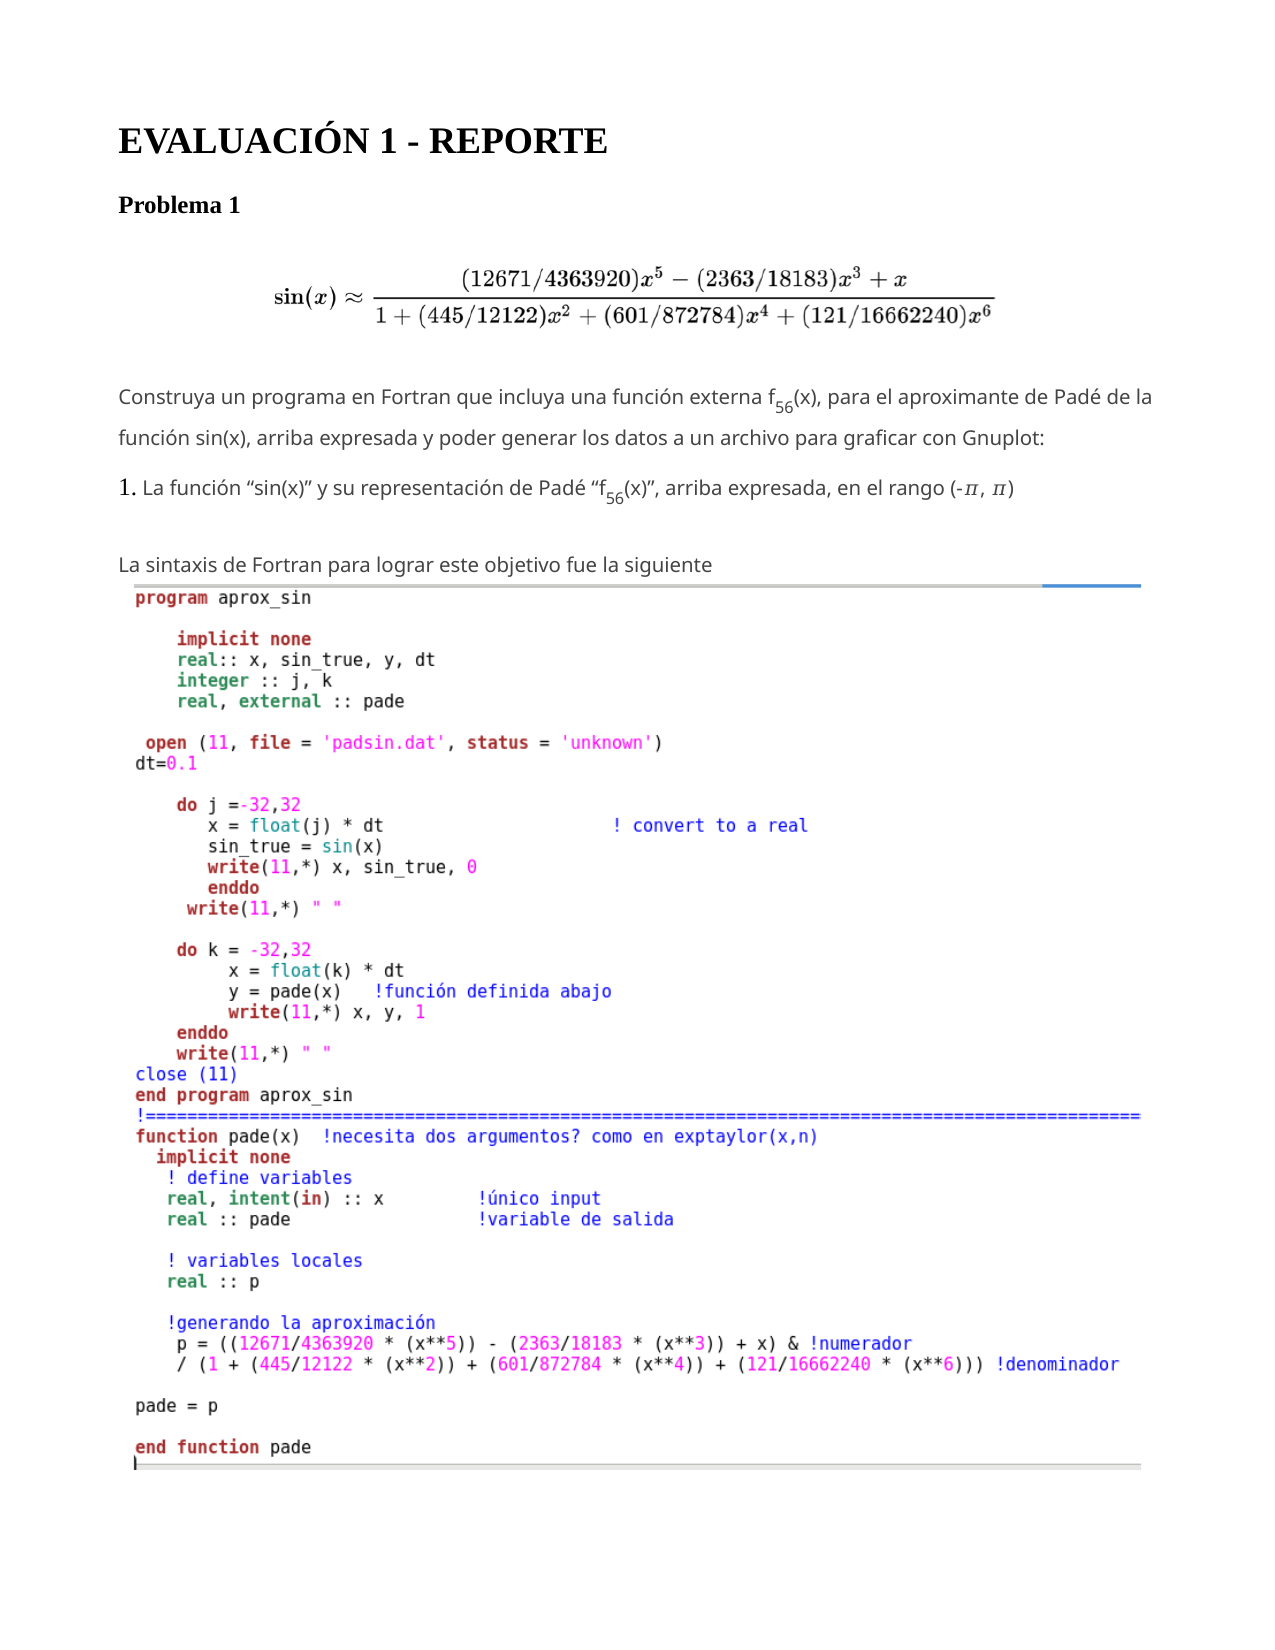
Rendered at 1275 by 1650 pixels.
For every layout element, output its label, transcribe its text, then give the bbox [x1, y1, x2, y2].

list La función “sin(x)” y su representación de Padé “f56(x)”, arriba expresada, en el rango (-𝜋, 𝜋) [118, 472, 1157, 509]
text EVALUACIÓN 1 - REPORTE [118, 118, 1157, 161]
picture [269, 247, 1006, 341]
text Construya un programa en Fortran que incluya una función externa f56(x), para el aproximante de Padé de la función sin(x), arriba expresada y poder generar los datos a un archivo para graficar con Gnuplot: [118, 383, 1157, 452]
text La sintaxis de Fortran para lograr este objetivo fue la siguiente [118, 551, 1157, 578]
text Problema 1 [118, 190, 1157, 219]
